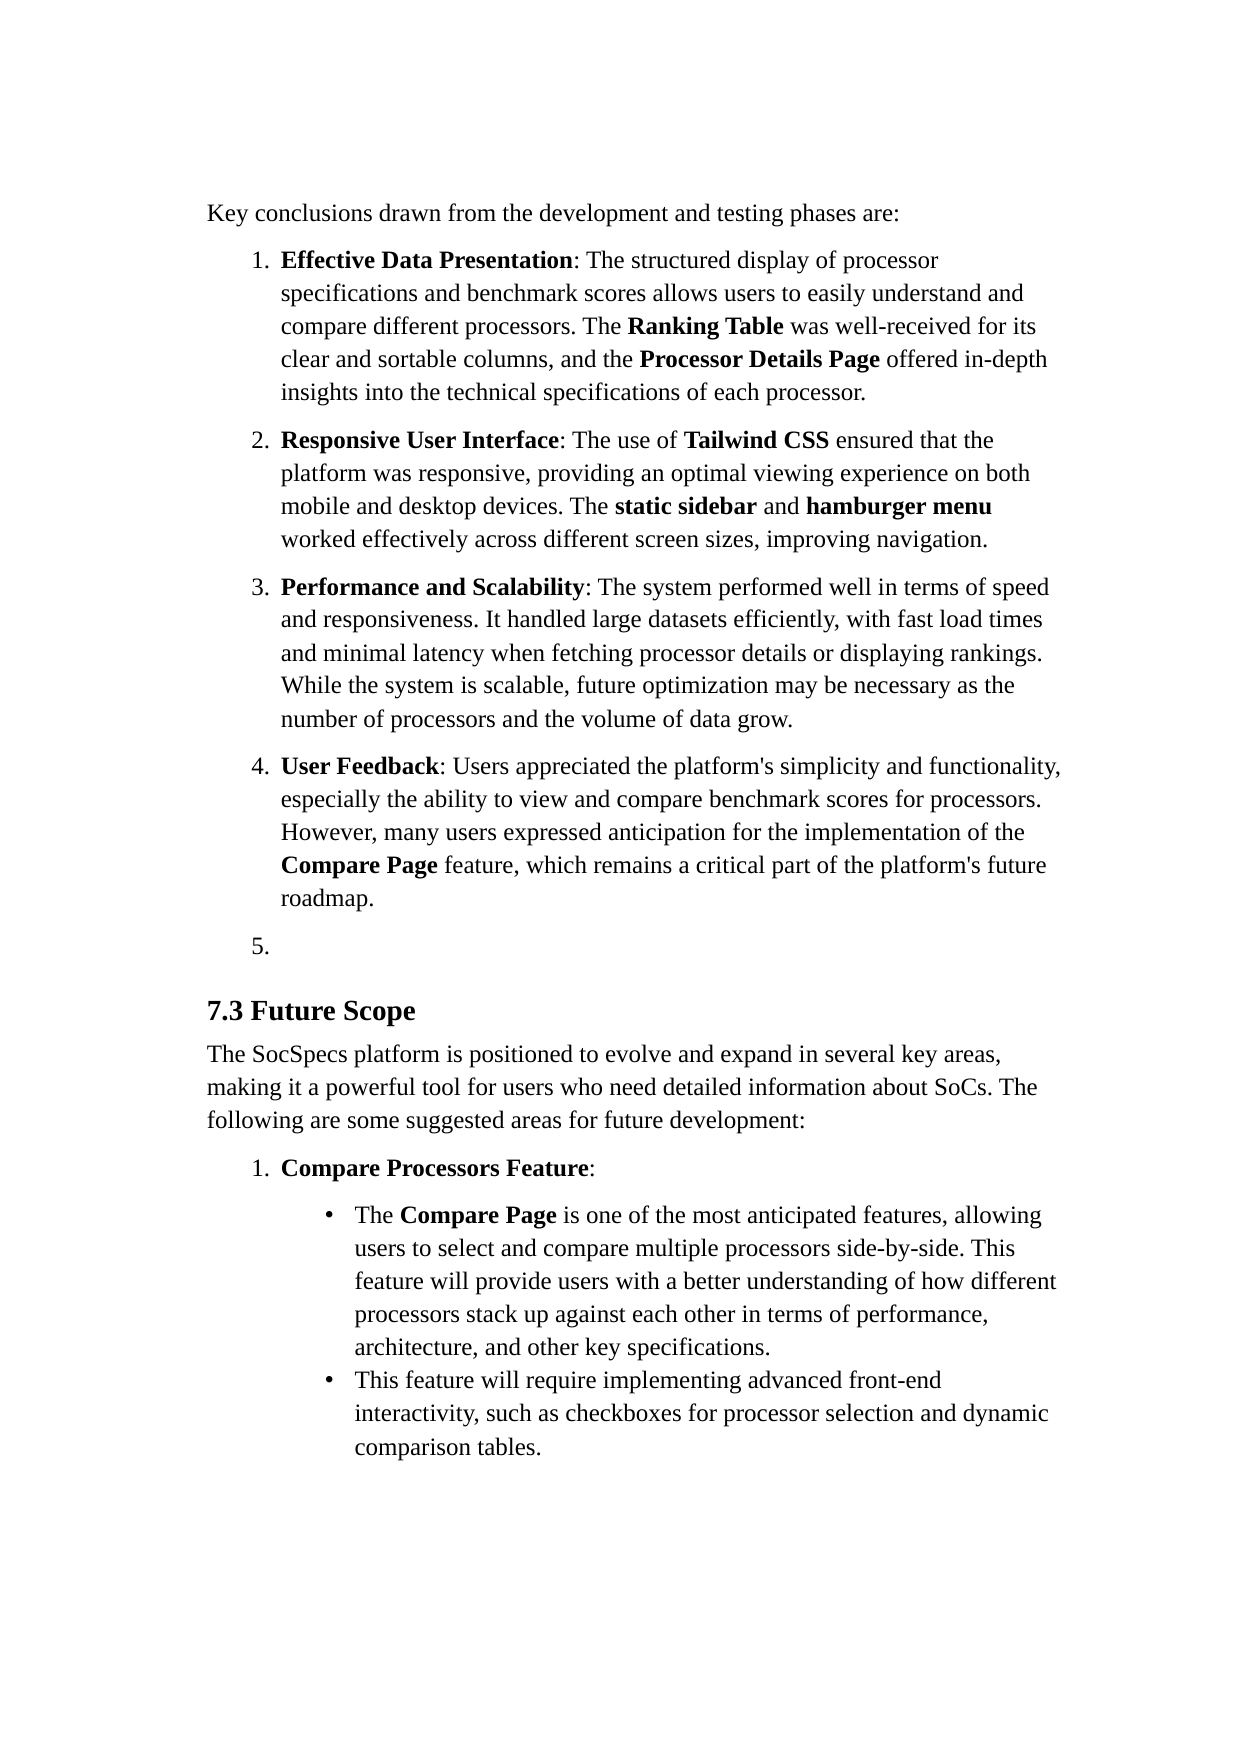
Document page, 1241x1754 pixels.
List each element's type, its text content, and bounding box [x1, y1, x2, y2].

list This feature will require implementing advanced front-end interactivity, such as checkboxes for processor selection and dynamic comparison tables. [325, 1366, 1063, 1460]
subtitle 7.3 Future Scope [207, 993, 1063, 1027]
list The Compare Page is one of the most anticipated features, allowing users to select and compare multiple processors side-by-side. This feature will provide users with a better understanding of how different processors stack up against each other in terms of performance, architecture, and other key specifications. [325, 1200, 1063, 1361]
list User Feedback: Users appreciated the platform's simplicity and functionality, especially the ability to view and compare benchmark scores for processors. However, many users expressed anticipation for the implementation of the Compare Page feature, which remains a critical part of the platform's future roadmap. [251, 751, 1063, 912]
text The SocSpecs platform is positioned to evolve and expand in several key areas, making it a powerful tool for users who need detailed information about SoCs. The following are some suggested areas for future development: [207, 1039, 1063, 1134]
list Effective Data Presentation: The structured display of processor specifications and benchmark scores allows users to easily understand and compare different processors. The Ranking Table was well-received for its clear and sortable columns, and the Processor Details Page offered in-depth insights into the technical specifications of each processor. [251, 245, 1063, 406]
list Performance and Scalability: The system performed well in terms of speed and responsiveness. It handled large datasets efficiently, with fast load times and minimal latency when fetching processor details or displaying rankings. While the system is scalable, future optimization may be necessary as the number of processors and the volume of data grow. [251, 572, 1063, 732]
text Key conclusions drawn from the development and testing phases are: [207, 198, 1063, 226]
list Compare Processors Feature: [251, 1153, 1063, 1182]
list Responsive User Interface: The use of Tailwind CSS ensured that the platform was responsive, providing an optimal viewing experience on both mobile and desktop devices. The static sidebar and hamburger menu worked effectively across different screen sizes, improving navigation. [251, 425, 1063, 553]
